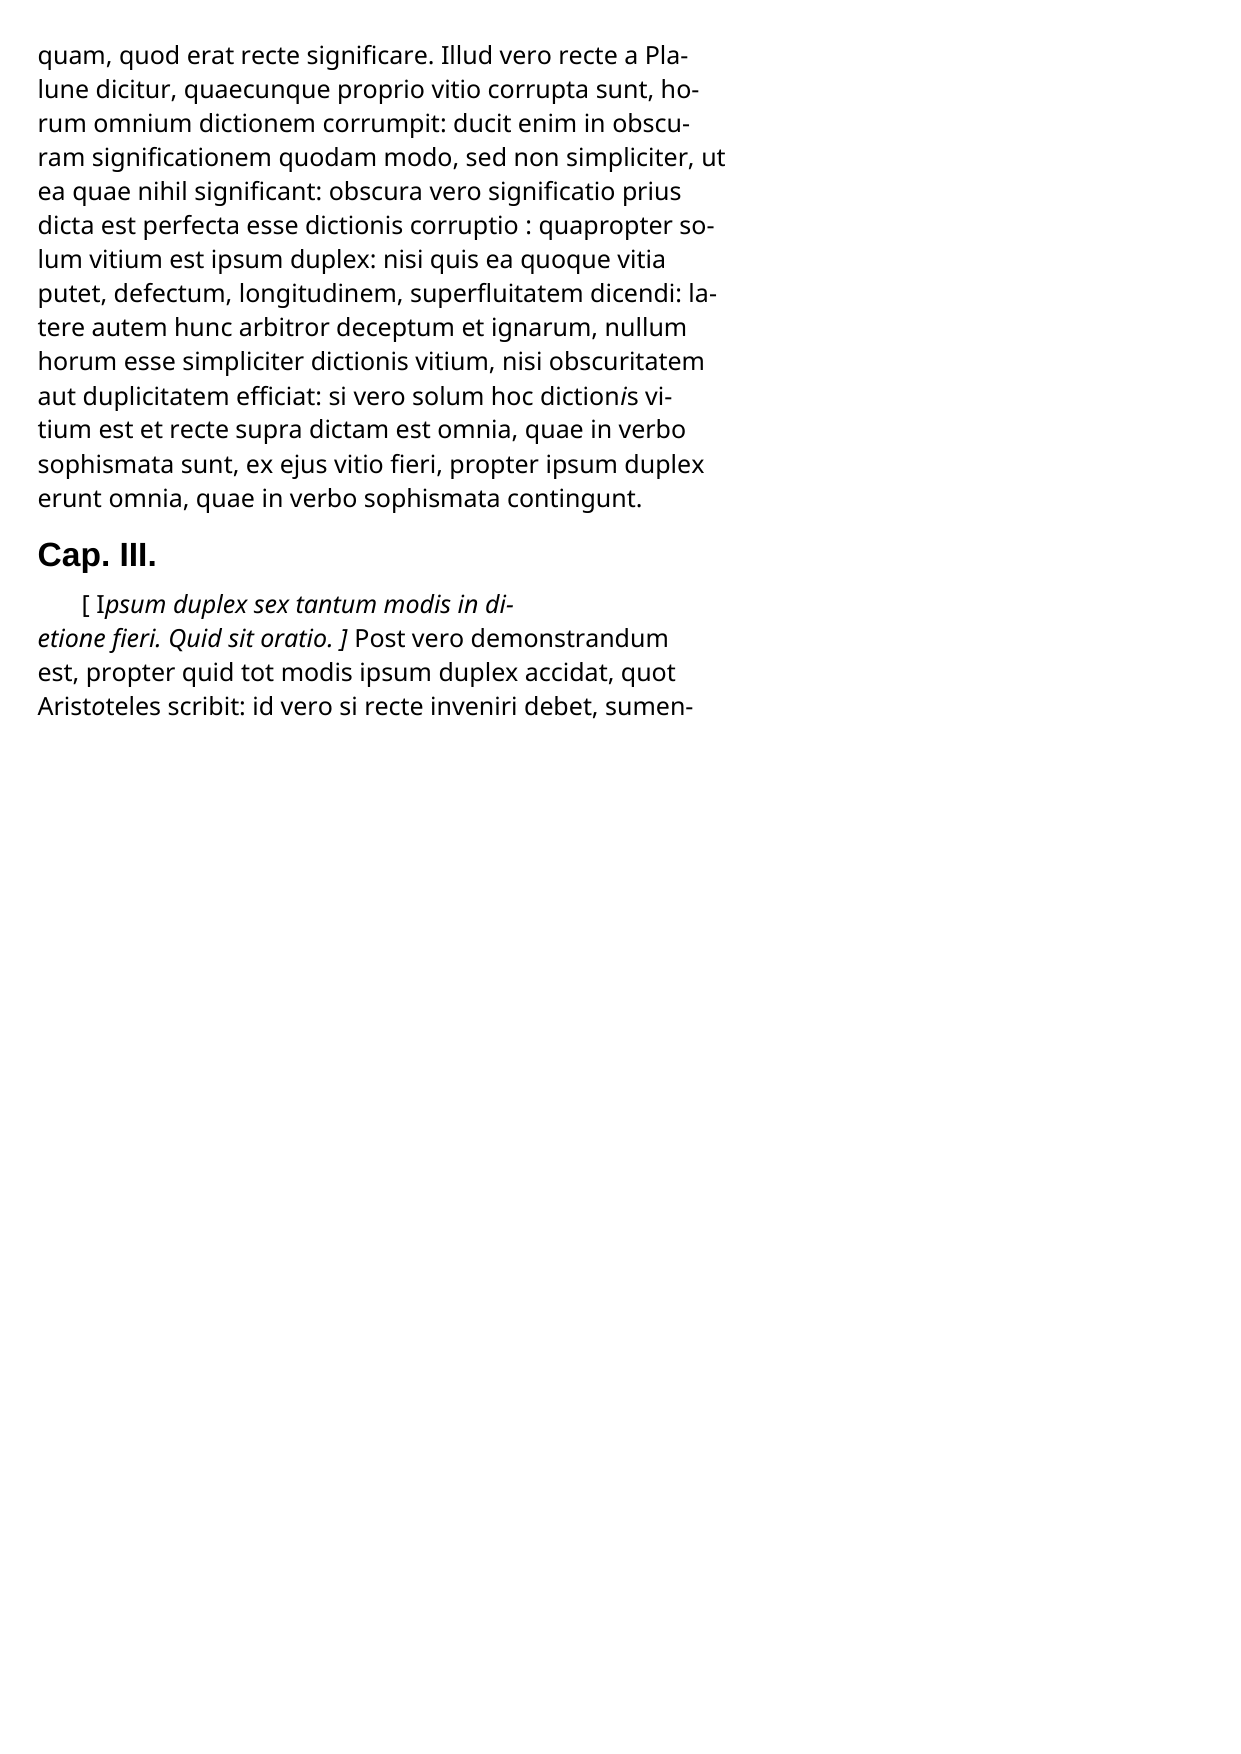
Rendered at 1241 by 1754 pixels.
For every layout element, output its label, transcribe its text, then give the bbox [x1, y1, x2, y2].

subtitle Cap. III. [37, 535, 1203, 574]
text [ Ipsum duplex sex tantum modis in di- etione fieri. Quid sit oratio. ] Post vero demonstrandum est, propter quid tot modis ipsum duplex accidat, quot Aristoteles scribit: id vero si recte inveniri debet, sumen- [37, 586, 1203, 723]
text quam, quod erat recte significare. Illud vero recte a Pla- lune dicitur, quaecunque proprio vitio corrupta sunt, ho- rum omnium dictionem corrumpit: ducit enim in obscu- ram significationem quodam modo, sed non simpliciter, ut ea quae nihil significant: obscura vero significatio prius dicta est perfecta esse dictionis corruptio : quapropter so- lum vitium est ipsum duplex: nisi quis ea quoque vitia putet, defectum, longitudinem, superfluitatem dicendi: la- tere autem hunc arbitror deceptum et ignarum, nullum horum esse simpliciter dictionis vitium, nisi obscuritatem aut duplicitatem efficiat: si vero solum hoc dictionis vi- tium est et recte supra dictam est omnia, quae in verbo sophismata sunt, ex ejus vitio fieri, propter ipsum duplex erunt omnia, quae in verbo sophismata contingunt. [37, 37, 1203, 514]
